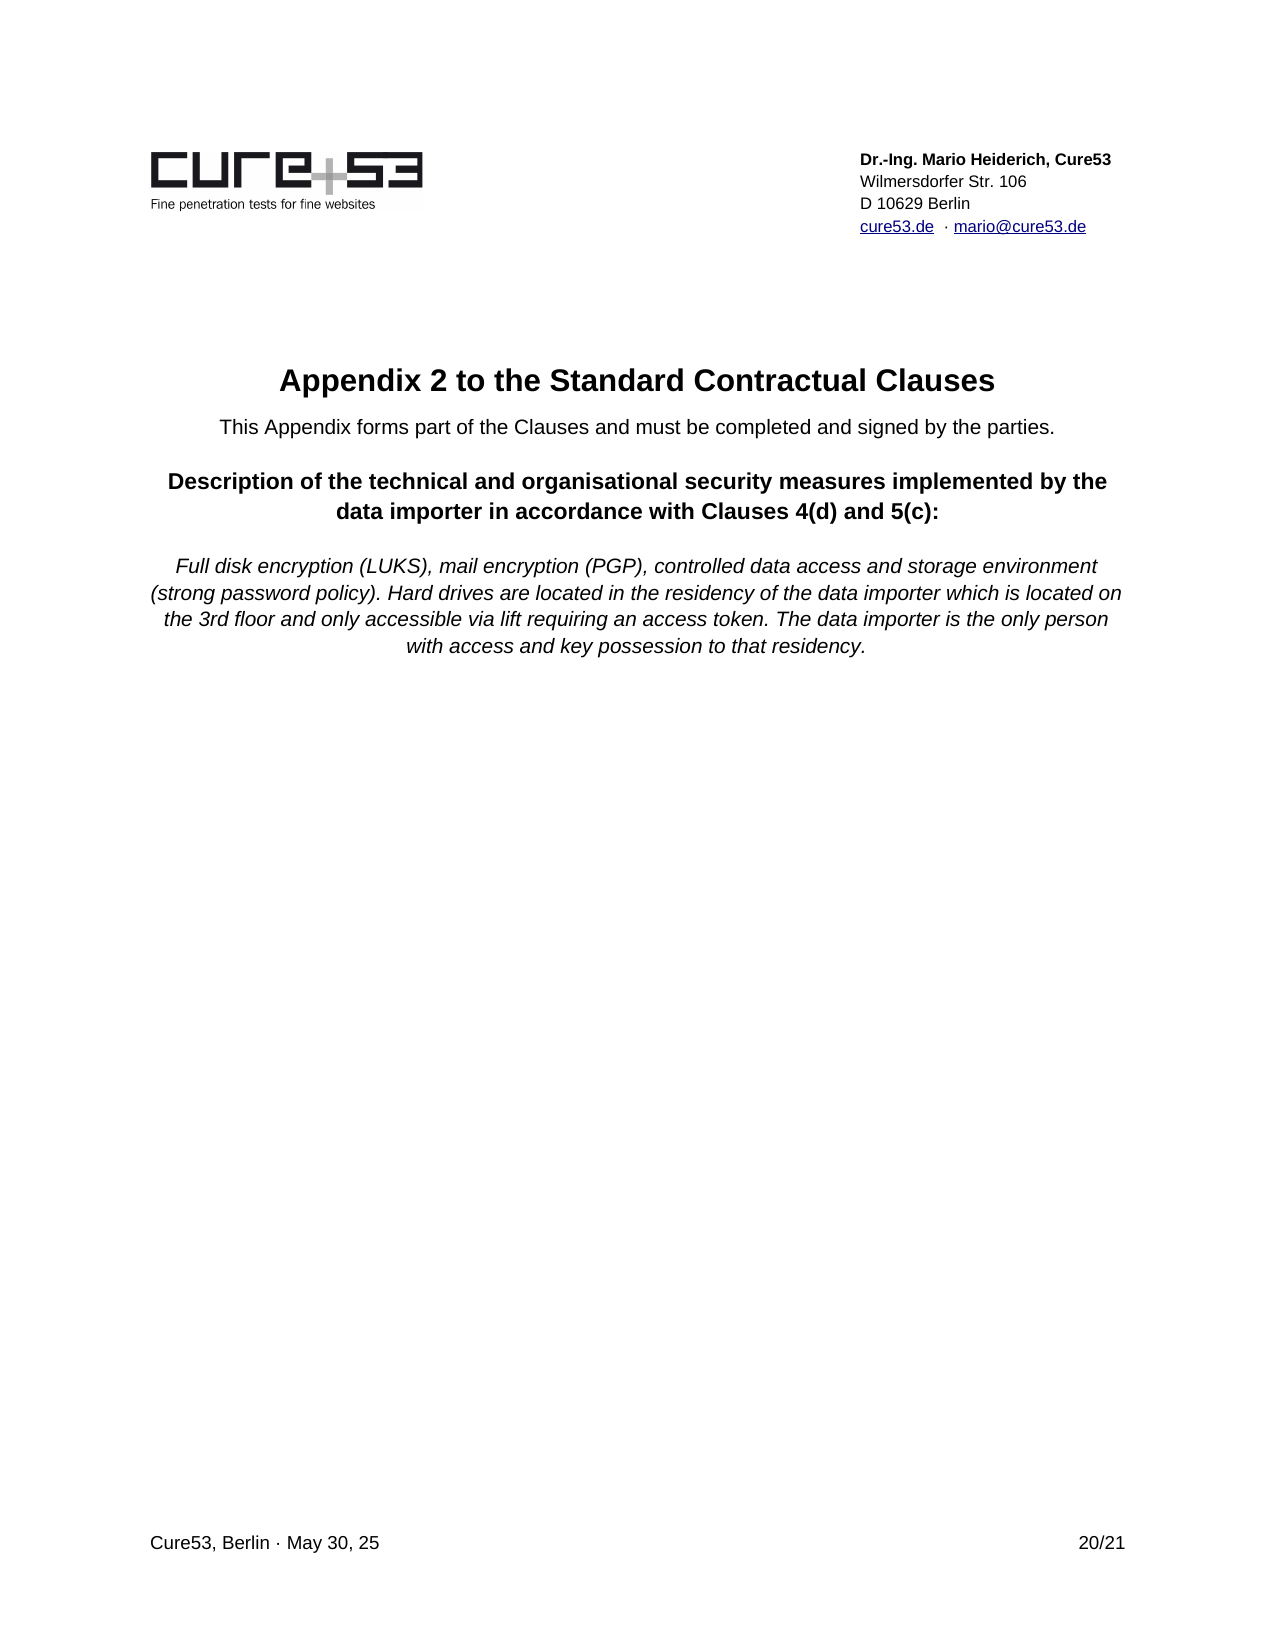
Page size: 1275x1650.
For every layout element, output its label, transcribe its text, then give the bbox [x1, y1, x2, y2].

text This Appendix forms part of the Clauses and must be completed and signed by the parties. [150, 416, 1125, 439]
picture [150, 151, 423, 212]
subtitle Appendix 2 to the Standard Contractual Clauses [150, 363, 1125, 398]
text Description of the technical and organisational security measures implemented by the data importer in accordance with Clauses 4(d) and 5(c): [150, 469, 1125, 524]
text Full disk encryption (LUKS), mail encryption (PGP), controlled data access and storage environment (strong password policy). Hard drives are located in the residency of the data importer which is located on the 3rd floor and only accessible via lift requiring an access token. The data importer is the only person with access and key possession to that residency. [150, 554, 1125, 658]
